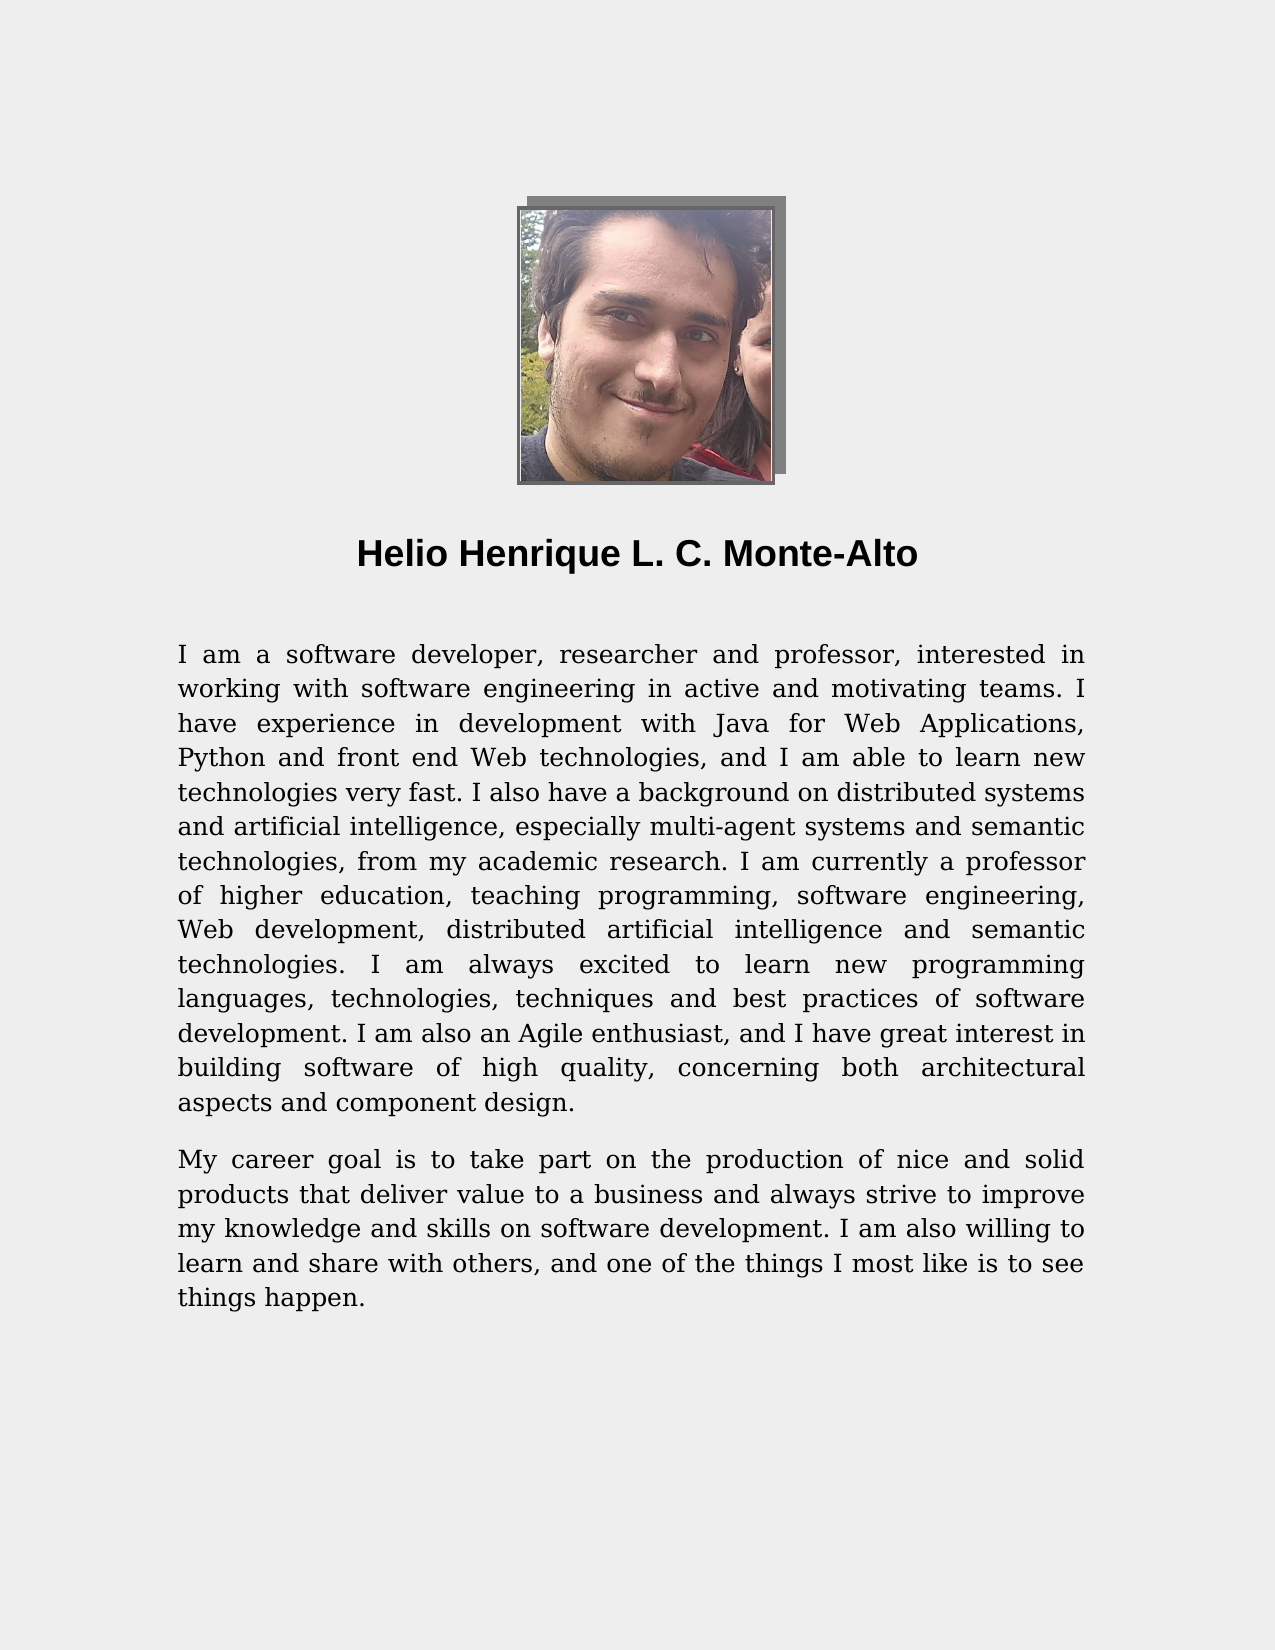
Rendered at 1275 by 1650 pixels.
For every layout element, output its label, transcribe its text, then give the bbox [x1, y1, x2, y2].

subtitle Helio Henrique L. C. Monte-Alto [0, 531, 1275, 574]
picture [521, 210, 771, 480]
text I am a software developer, researcher and professor, interested in working with software engineering in active and motivating teams. I have experience in development with Java for Web Applications, Python and front end Web technologies, and I am able to learn new technologies very fast. I also have a background on distributed systems and artificial intelligence, especially multi-agent systems and semantic technologies, from my academic research. I am currently a professor of higher education, teaching programming, software engineering, Web development, distributed artificial intelligence and semantic technologies. I am always excited to learn new programming languages, technologies, techniques and best practices of software development. I am also an Agile enthusiast, and I have great interest in building software of high quality, concerning both architectural aspects and component design. [177, 638, 1086, 1117]
text My career goal is to take part on the production of nice and solid products that deliver value to a business and always strive to improve my knowledge and skills on software development. I am also willing to learn and share with others, and one of the things I most like is to see things happen. [177, 1144, 1086, 1312]
